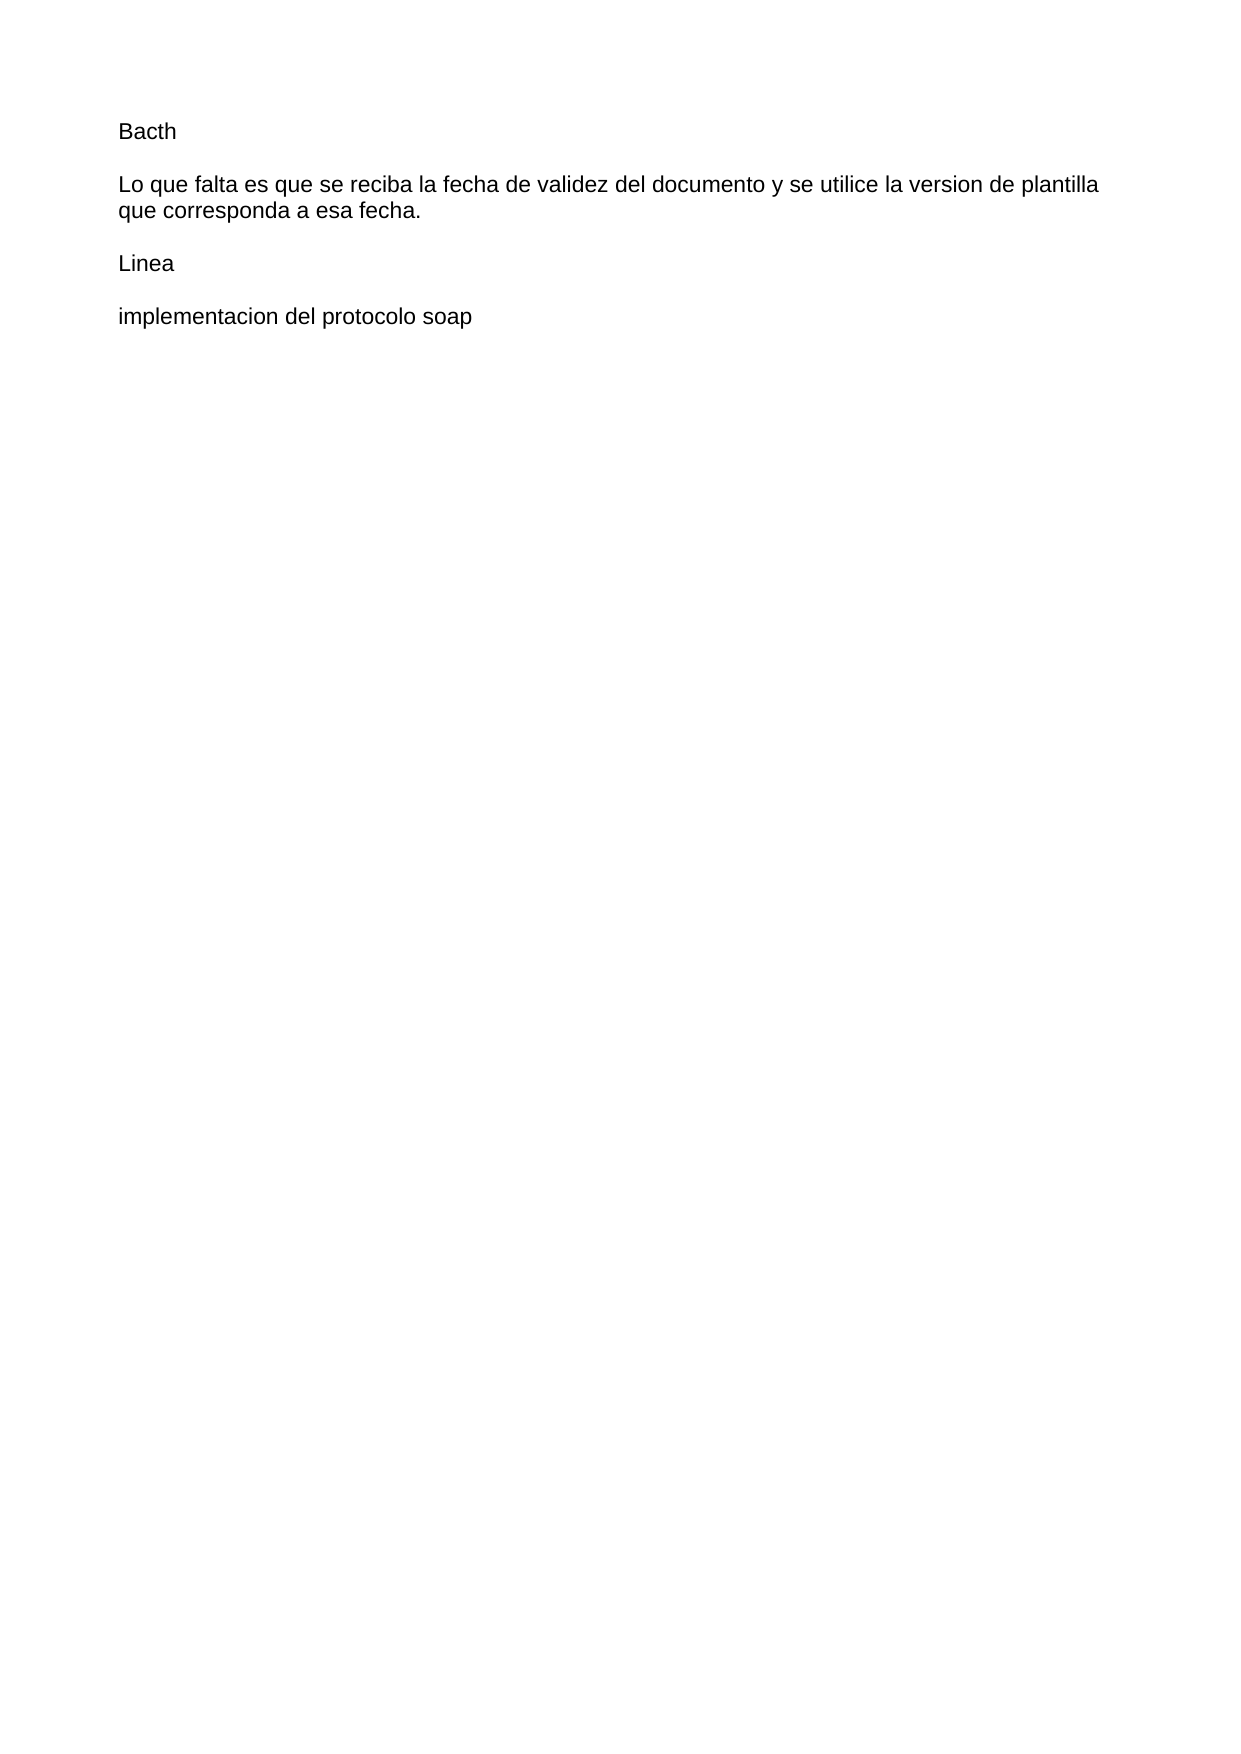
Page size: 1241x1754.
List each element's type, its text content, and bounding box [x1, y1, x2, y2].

text Bacth [118, 118, 1122, 144]
text implementacion del protocolo soap [118, 303, 1122, 329]
text Lo que falta es que se reciba la fecha de validez del documento y se utilice la version de plantilla que corresponda a esa fecha. [118, 171, 1122, 223]
text Linea [118, 250, 1122, 276]
